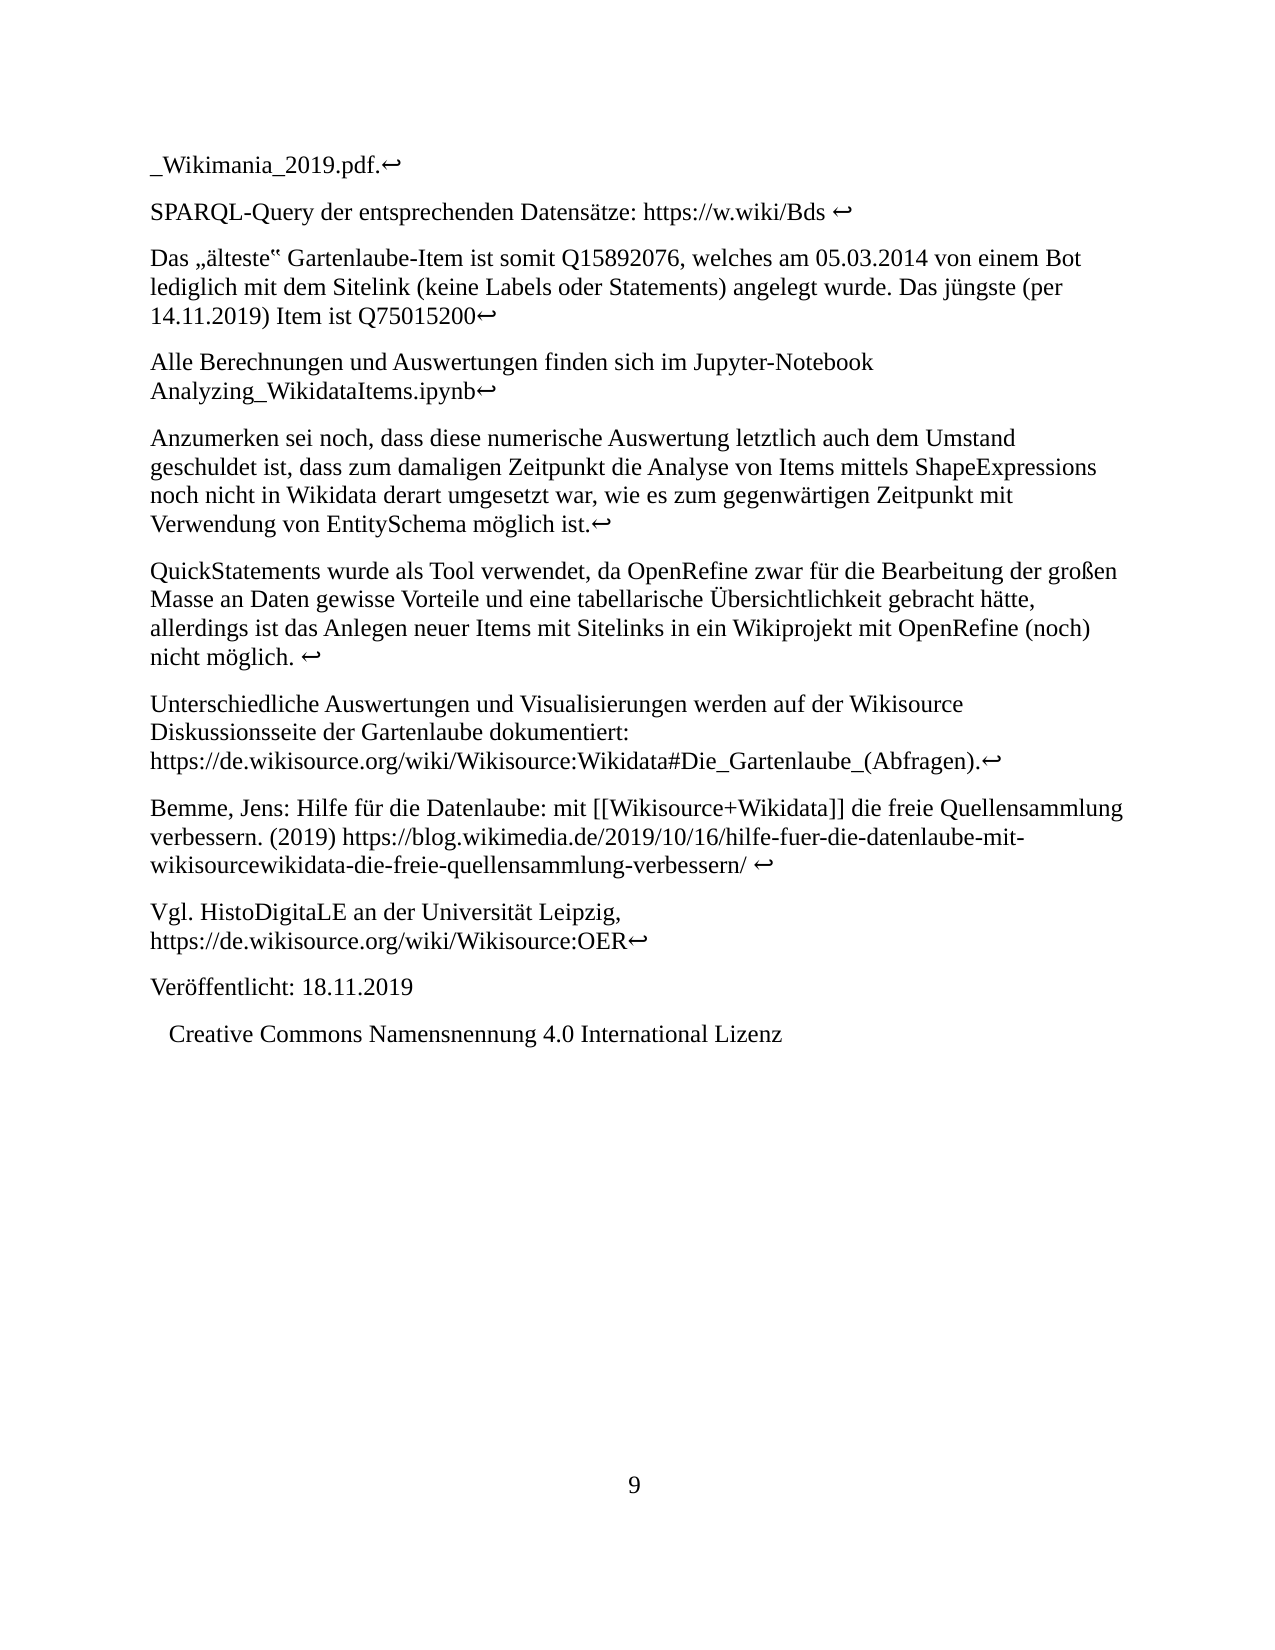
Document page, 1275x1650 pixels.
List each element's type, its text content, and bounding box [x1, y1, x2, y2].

text Vgl. HistoDigitaLE an der Universität Leipzig, https://de.wikisource.org/wiki/Wikisource:OER↩︎ [150, 897, 1125, 954]
text Veröffentlicht: 18.11.2019 [150, 972, 1125, 1001]
text QuickStatements wurde als Tool verwendet, da OpenRefine zwar für die Bearbeitung der großen Masse an Daten gewisse Vorteile und eine tabellarische Übersichtlichkeit gebracht hätte, allerdings ist das Anlegen neuer Items mit Sitelinks in ein Wikiprojekt mit OpenRefine (noch) nicht möglich. ↩︎ [150, 556, 1125, 671]
text Anzumerken sei noch, dass diese numerische Auswertung letztlich auch dem Umstand geschuldet ist, dass zum damaligen Zeitpunkt die Analyse von Items mittels ShapeExpressions noch nicht in Wikidata derart umgesetzt war, wie es zum gegenwärtigen Zeitpunkt mit Verwendung von EntitySchema möglich ist.↩︎ [150, 423, 1125, 538]
text Bemme, Jens: Hilfe für die Datenlaube: mit [[Wikisource+Wikidata]] die freie Quellensammlung verbessern. (2019) https://blog.wikimedia.de/2019/10/16/hilfe-fuer-die-datenlaube-mit-wikisourcewikidata-die-freie-quellensammlung-verbessern/ ↩︎ [150, 793, 1125, 879]
text Alle Berechnungen und Auswertungen finden sich im Jupyter-Notebook Analyzing_WikidataItems.ipynb↩︎ [150, 347, 1125, 405]
text Creative Commons Namensnennung 4.0 International Lizenz [150, 1019, 1125, 1048]
text Das „älteste‟ Gartenlaube-Item ist somit Q15892076, welches am 05.03.2014 von einem Bot lediglich mit dem Sitelink (keine Labels oder Statements) angelegt wurde. Das jüngste (per 14.11.2019) Item ist Q75015200↩︎ [150, 243, 1125, 329]
text SPARQL-Query der entsprechenden Datensätze: https://w.wiki/Bds ↩︎ [150, 197, 1125, 225]
text _Wikimania_2019.pdf.↩︎ [150, 150, 1125, 179]
text Unterschiedliche Auswertungen und Visualisierungen werden auf der Wikisource Diskussionsseite der Gartenlaube dokumentiert: https://de.wikisource.org/wiki/Wikisource:Wikidata#Die_Gartenlaube_(Abfragen).↩︎ [150, 689, 1125, 775]
